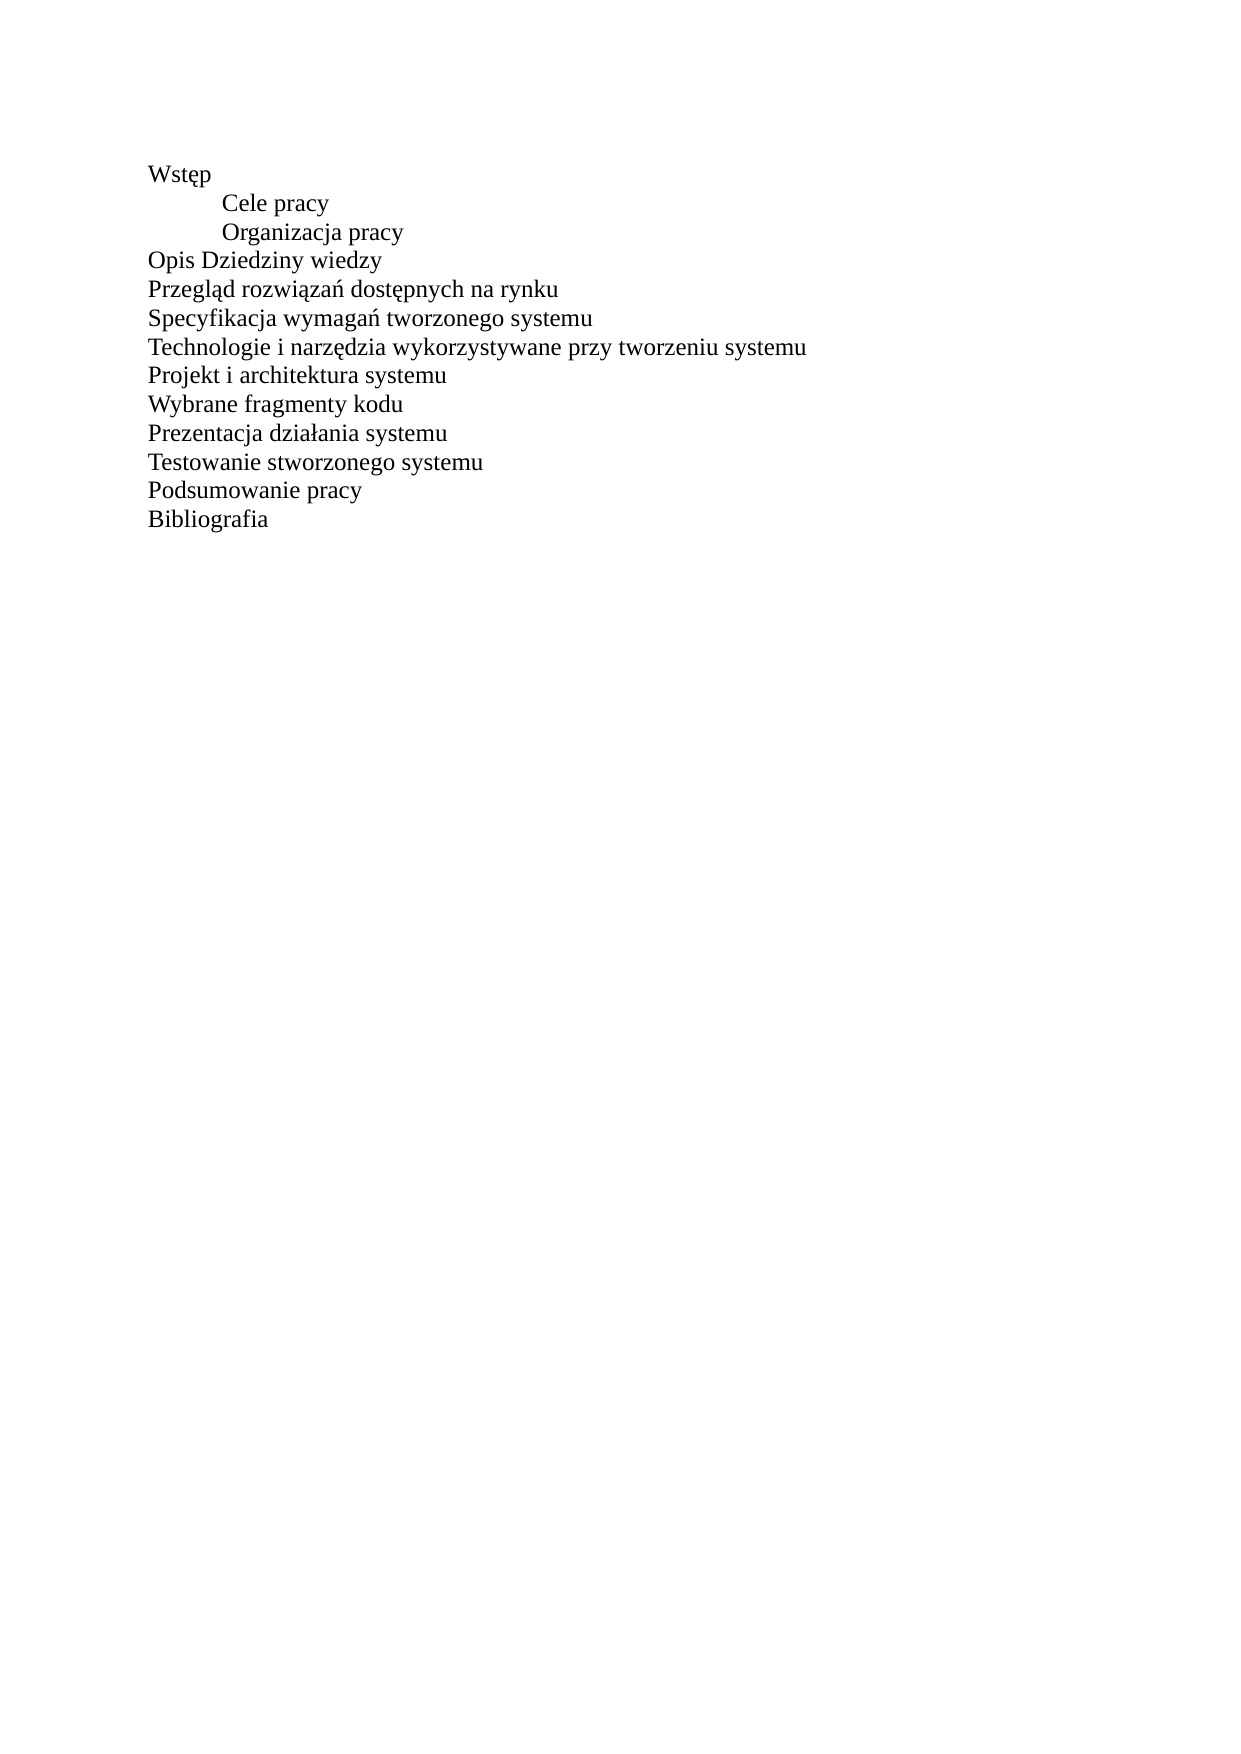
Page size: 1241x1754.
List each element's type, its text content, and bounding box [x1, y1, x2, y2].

text Organizacja pracy [148, 217, 1092, 246]
text Projekt i architektura systemu [148, 361, 1092, 389]
text Cele pracy [148, 188, 1092, 217]
text Bibliografia [148, 504, 1092, 533]
text Wybrane fragmenty kodu [148, 389, 1092, 418]
text Testowanie stworzonego systemu [148, 447, 1092, 476]
text Podsumowanie pracy [148, 476, 1092, 504]
text Specyfikacja wymagań tworzonego systemu [148, 303, 1092, 332]
text Technologie i narzędzia wykorzystywane przy tworzeniu systemu [148, 332, 1092, 361]
text Prezentacja działania systemu [148, 418, 1092, 447]
text Wstęp [148, 159, 1092, 188]
text Opis Dziedziny wiedzy [148, 246, 1092, 274]
text Przegląd rozwiązań dostępnych na rynku [148, 274, 1092, 303]
